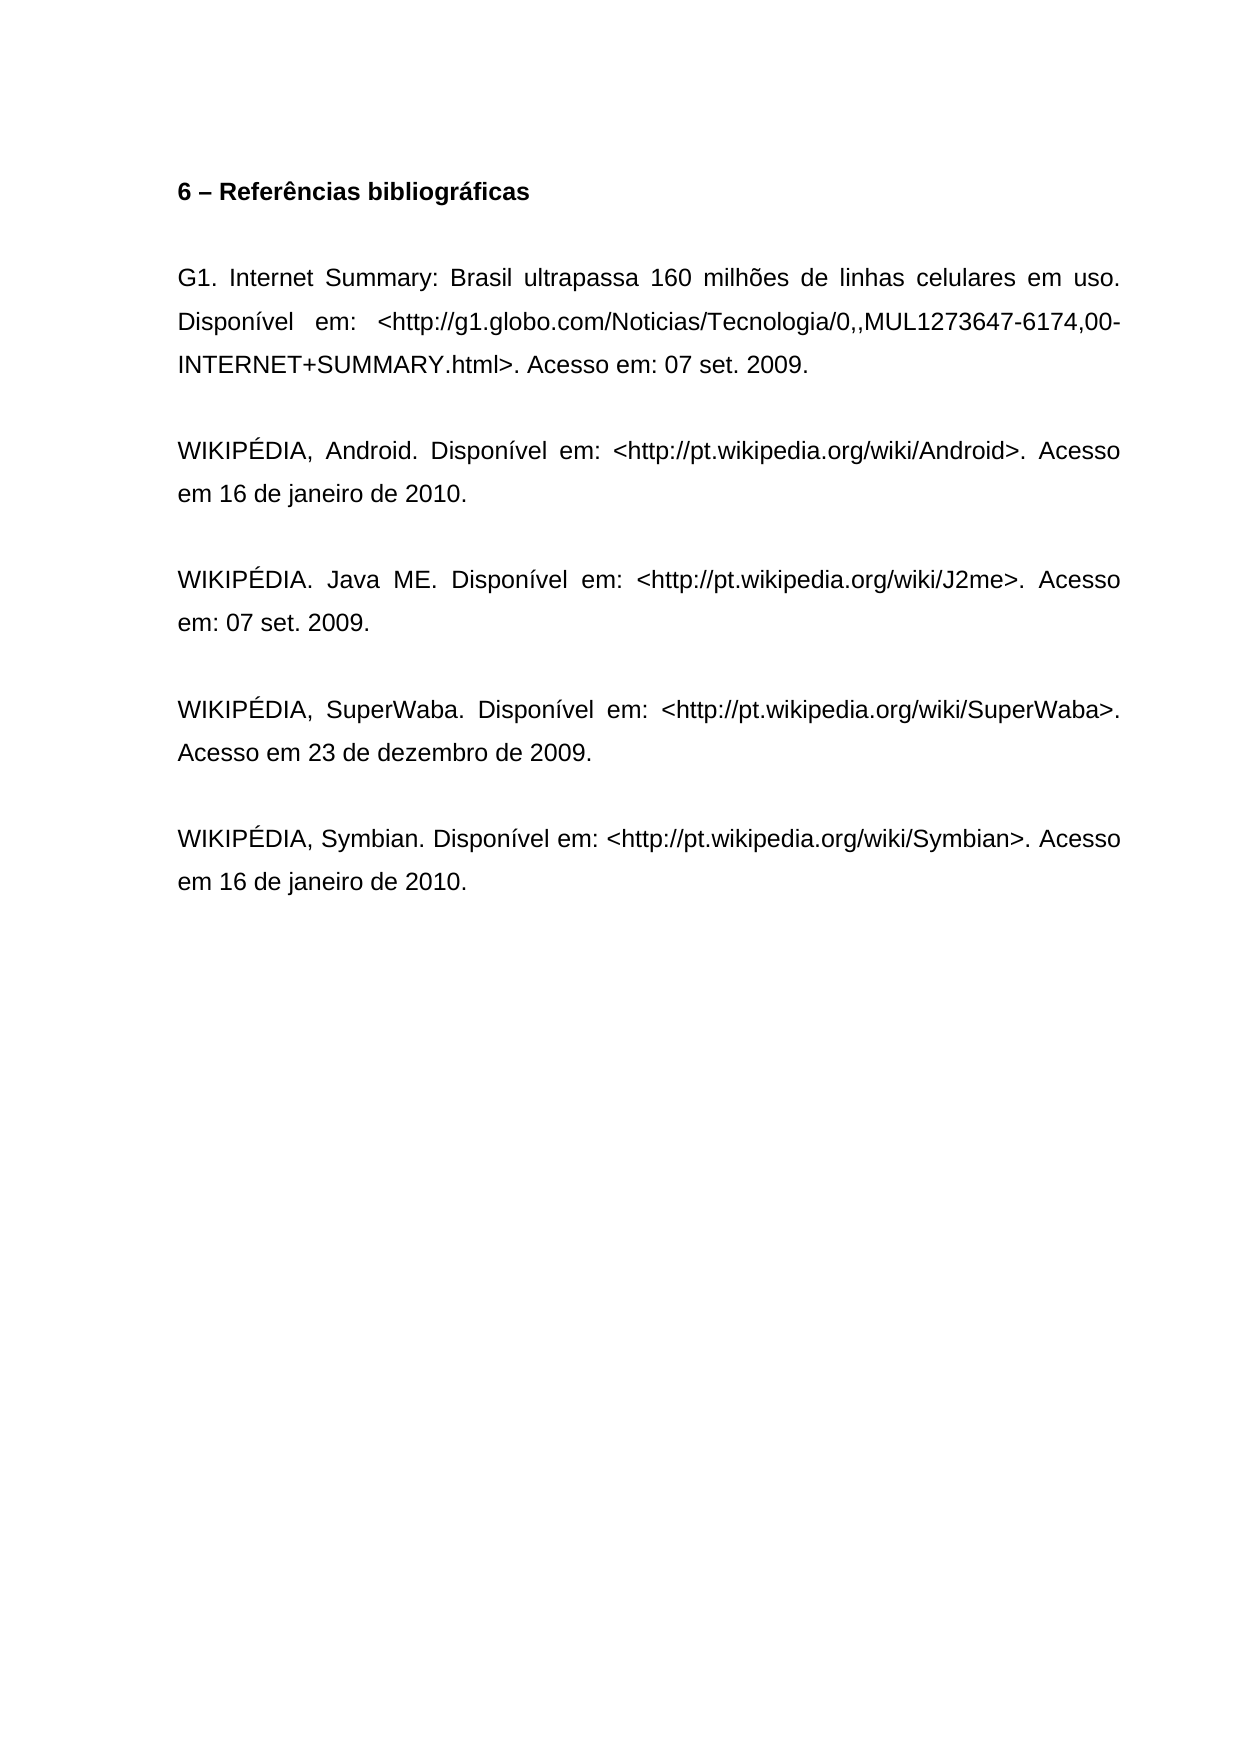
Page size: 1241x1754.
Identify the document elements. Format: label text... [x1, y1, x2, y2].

text WIKIPÉDIA, SuperWaba. Disponível em: <http://pt.wikipedia.org/wiki/SuperWaba>. Acesso em 23 de dezembro de 2009. [177, 695, 1122, 767]
text WIKIPÉDIA. Java ME. Disponível em: <http://pt.wikipedia.org/wiki/J2me>. Acesso em: 07 set. 2009. [177, 565, 1122, 637]
text G1. Internet Summary: Brasil ultrapassa 160 milhões de linhas celulares em uso. Disponível em: <http://g1.globo.com/Noticias/Tecnologia/0,,MUL1273647-6174,00-INTERNET+SUMMARY.html>. Acesso em: 07 set. 2009. [177, 263, 1122, 378]
text WIKIPÉDIA, Android. Disponível em: <http://pt.wikipedia.org/wiki/Android>. Acesso em 16 de janeiro de 2010. [177, 436, 1122, 508]
subtitle 6 – Referências bibliográficas [177, 177, 1122, 206]
text WIKIPÉDIA, Symbian. Disponível em: <http://pt.wikipedia.org/wiki/Symbian>. Acesso em 16 de janeiro de 2010. [177, 824, 1122, 896]
